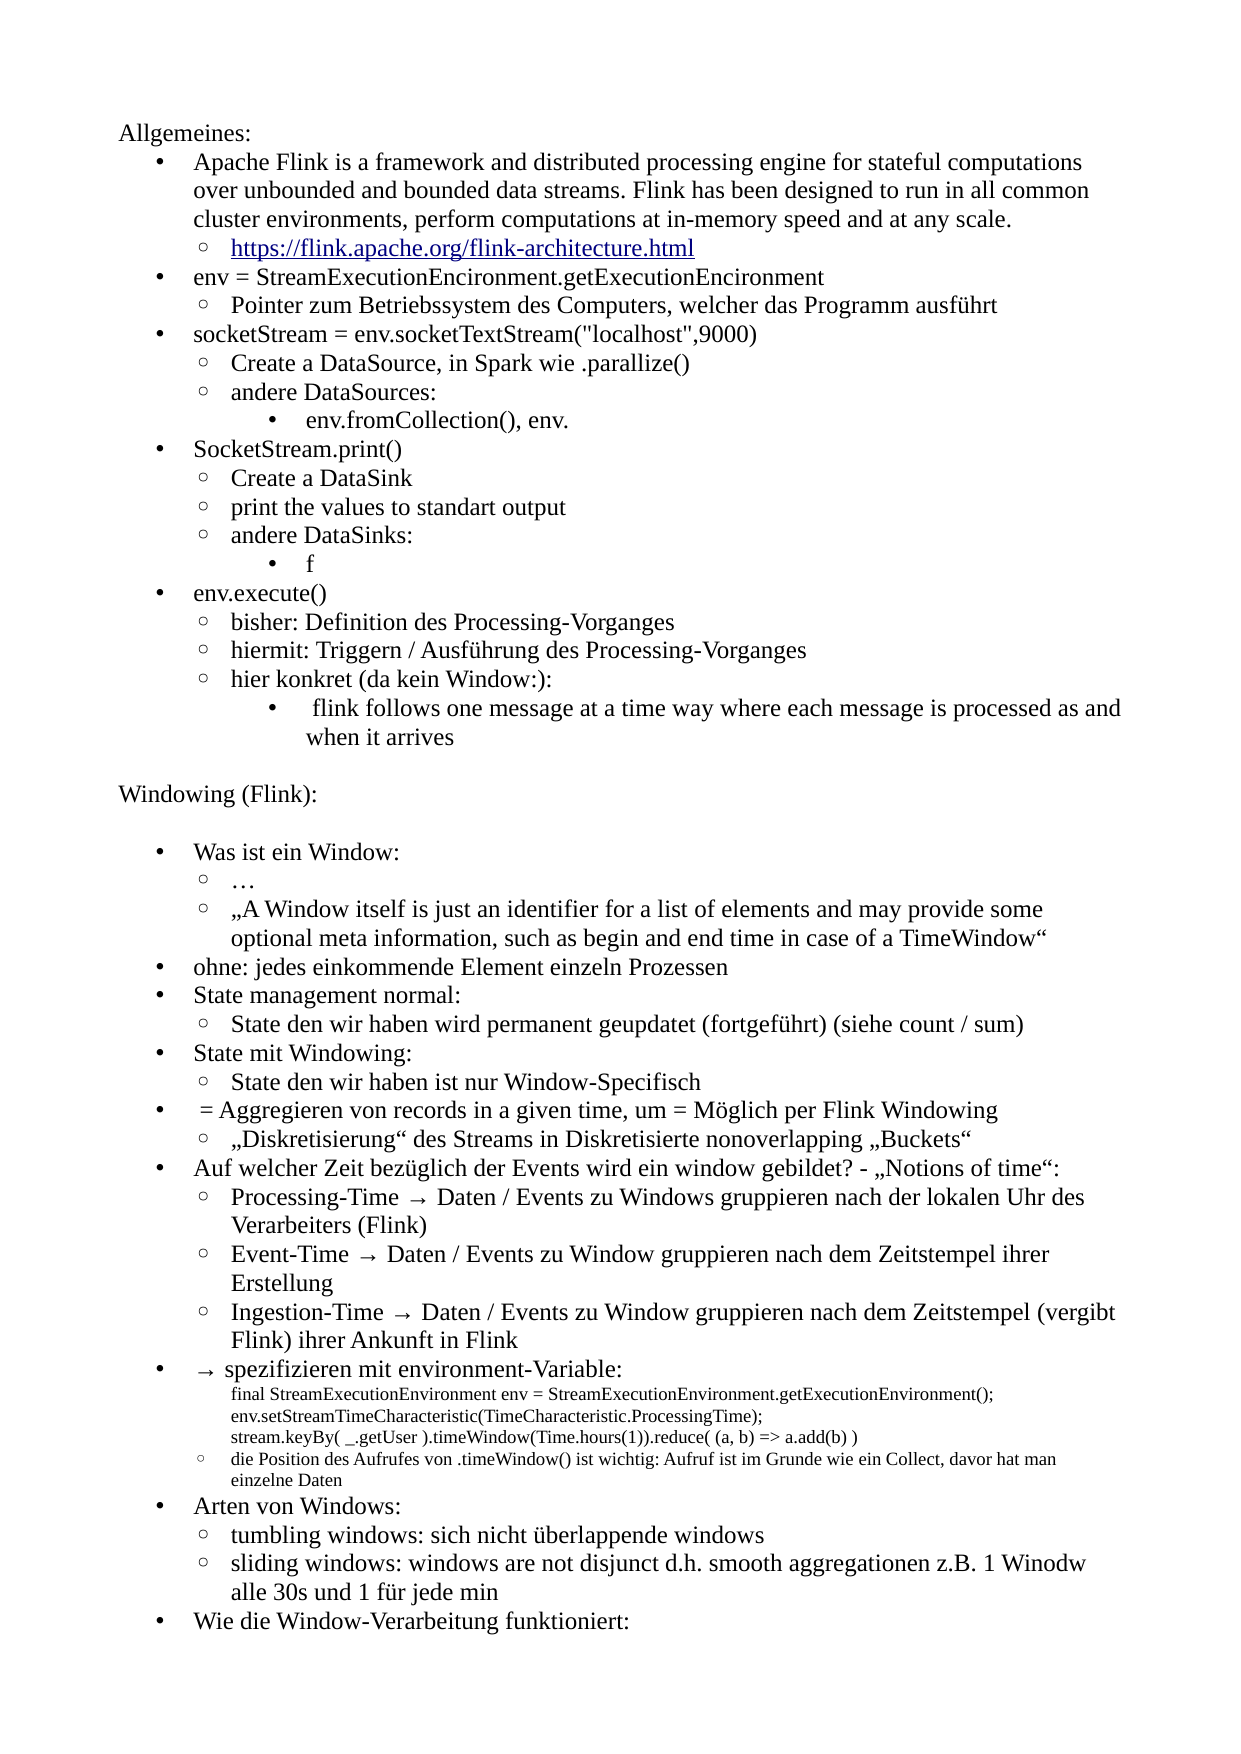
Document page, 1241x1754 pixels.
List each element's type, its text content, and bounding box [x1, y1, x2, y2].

list https://flink.apache.org/flink-architecture.html [193, 233, 1122, 262]
list Ingestion-Time → Daten / Events zu Window gruppieren nach dem Zeitstempel (vergibt Flink) ihrer Ankunft in Flink [193, 1297, 1122, 1354]
list Create a DataSource, in Spark wie .parallize() [193, 348, 1122, 377]
list „A Window itself is just an identifier for a list of elements and may provide some optional meta information, such as begin and end time in case of a TimeWindow“ [193, 894, 1122, 952]
list env.setStreamTimeCharacteristic(TimeCharacteristic.ProcessingTime); [193, 1405, 1122, 1426]
list hiermit: Triggern / Ausführung des Processing-Vorganges [193, 636, 1122, 664]
list f [268, 549, 1122, 578]
list Was ist ein Window: [156, 837, 1122, 866]
list die Position des Aufrufes von .timeWindow() ist wichtig: Aufruf ist im Grunde wie ein Collect, davor hat man einzelne Daten [193, 1448, 1122, 1491]
list → spezifizieren mit environment-Variable: [156, 1354, 1122, 1383]
list bisher: Definition des Processing-Vorganges [193, 607, 1122, 636]
list env.fromCollection(), env. [268, 406, 1122, 434]
list State mit Windowing: [156, 1038, 1122, 1067]
list Apache Flink is a framework and distributed processing engine for stateful computations over unbounded and bounded data streams. Flink has been designed to run in all common cluster environments, perform computations at in-memory speed and at any scale. [156, 147, 1122, 233]
list ohne: jedes einkommende Element einzeln Prozessen [156, 952, 1122, 981]
list … [193, 866, 1122, 894]
list socketStream = env.socketTextStream("localhost",9000) [156, 319, 1122, 348]
list stream.keyBy( _.getUser ).timeWindow(Time.hours(1)).reduce( (a, b) => a.add(b) ) [193, 1426, 1122, 1448]
list Auf welcher Zeit bezüglich der Events wird ein window gebildet? - „Notions of time“: [156, 1153, 1122, 1182]
list env = StreamExecutionEncironment.getExecutionEncironment [156, 262, 1122, 291]
text Windowing (Flink): [118, 779, 1122, 808]
list andere DataSinks: [193, 521, 1122, 549]
list sliding windows: windows are not disjunct d.h. smooth aggregationen z.B. 1 Winodw alle 30s und 1 für jede min [193, 1548, 1122, 1606]
list Processing-Time → Daten / Events zu Windows gruppieren nach der lokalen Uhr des Verarbeiters (Flink) [193, 1182, 1122, 1239]
list Arten von Windows: [156, 1491, 1122, 1520]
list State management normal: [156, 981, 1122, 1009]
list env.execute() [156, 578, 1122, 607]
list Wie die Window-Verarbeitung funktioniert: [156, 1606, 1122, 1635]
list State den wir haben ist nur Window-Specifisch [193, 1067, 1122, 1096]
list „Diskretisierung“ des Streams in Diskretisierte nonoverlapping „Buckets“ [193, 1124, 1122, 1153]
list flink follows one message at a time way where each message is processed as and when it arrives [268, 693, 1122, 751]
list andere DataSources: [193, 377, 1122, 406]
text Allgemeines: [118, 118, 1122, 147]
list = Aggregieren von records in a given time, um = Möglich per Flink Windowing [156, 1096, 1122, 1124]
list print the values to standart output [193, 492, 1122, 521]
list tumbling windows: sich nicht überlappende windows [193, 1520, 1122, 1548]
list State den wir haben wird permanent geupdatet (fortgeführt) (siehe count / sum) [193, 1009, 1122, 1038]
list Pointer zum Betriebssystem des Computers, welcher das Programm ausführt [193, 291, 1122, 319]
list Event-Time → Daten / Events zu Window gruppieren nach dem Zeitstempel ihrer Erstellung [193, 1239, 1122, 1297]
list SocketStream.print() [156, 434, 1122, 463]
list Create a DataSink [193, 463, 1122, 492]
list final StreamExecutionEnvironment env = StreamExecutionEnvironment.getExecutionEnvironment(); [193, 1383, 1122, 1405]
list hier konkret (da kein Window:): [193, 664, 1122, 693]
